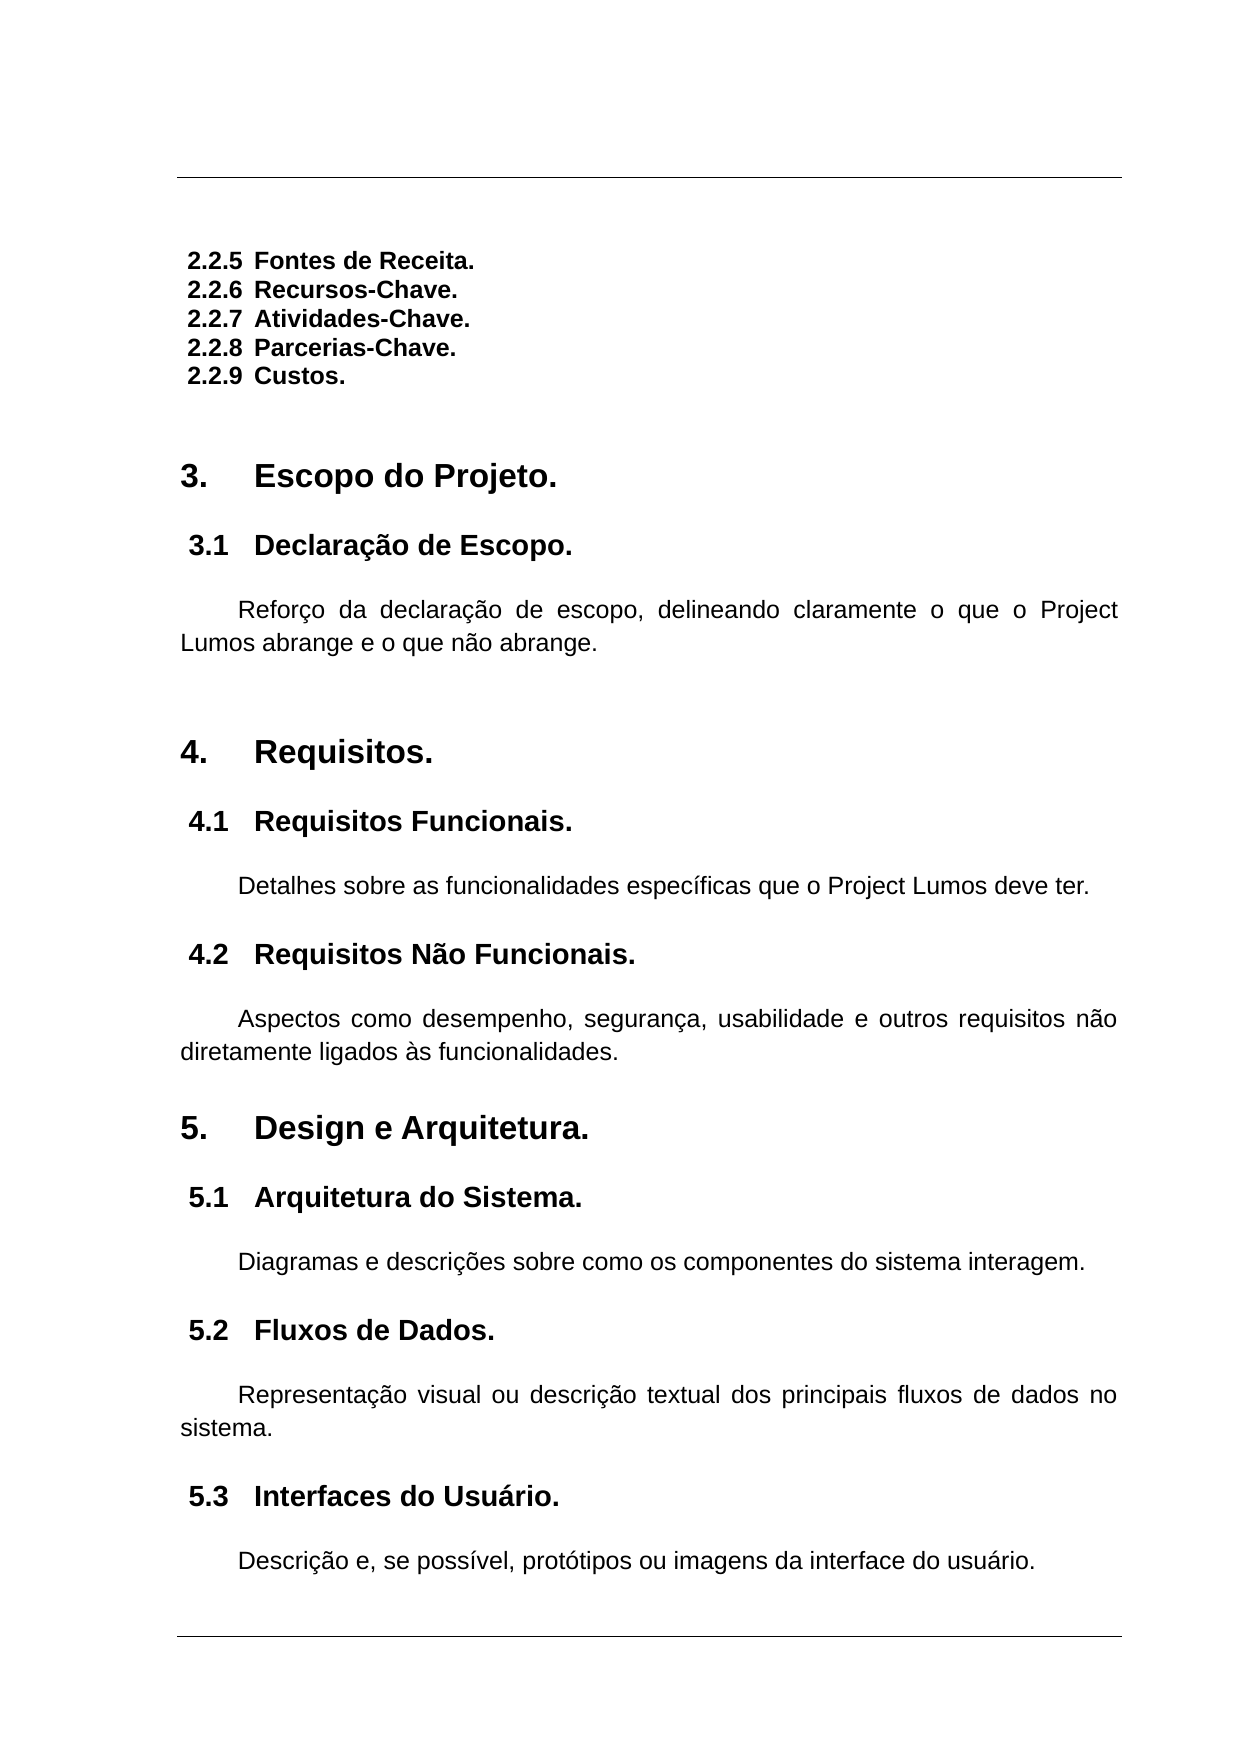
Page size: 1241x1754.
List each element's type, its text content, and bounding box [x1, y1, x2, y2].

subtitle Custos. [180, 361, 1119, 390]
subtitle Parcerias-Chave. [180, 332, 1119, 361]
subtitle Arquitetura do Sistema. [180, 1180, 1119, 1214]
subtitle Declaração de Escopo. [180, 528, 1119, 562]
text Detalhes sobre as funcionalidades específicas que o Project Lumos deve ter. [180, 871, 1119, 899]
text Reforço da declaração de escopo, delineando claramente o que o Project Lumos abrange e o que não abrange. [180, 594, 1119, 656]
subtitle Requisitos Não Funcionais. [180, 937, 1119, 971]
subtitle Design e Arquitetura. [180, 1108, 1119, 1147]
text Representação visual ou descrição textual dos principais fluxos de dados no sistema. [180, 1380, 1119, 1442]
text Aspectos como desempenho, segurança, usabilidade e outros requisitos não diretamente ligados às funcionalidades. [180, 1004, 1119, 1066]
text Diagramas e descrições sobre como os componentes do sistema interagem. [180, 1247, 1119, 1276]
subtitle Escopo do Projeto. [180, 456, 1119, 494]
subtitle Fontes de Receita. [180, 246, 1119, 275]
subtitle Recursos-Chave. [180, 275, 1119, 304]
text Descrição e, se possível, protótipos ou imagens da interface do usuário. [180, 1546, 1119, 1575]
subtitle Requisitos Funcionais. [180, 804, 1119, 838]
subtitle Atividades-Chave. [180, 304, 1119, 332]
subtitle Fluxos de Dados. [180, 1313, 1119, 1347]
subtitle Requisitos. [180, 732, 1119, 771]
subtitle Interfaces do Usuário. [180, 1479, 1119, 1513]
